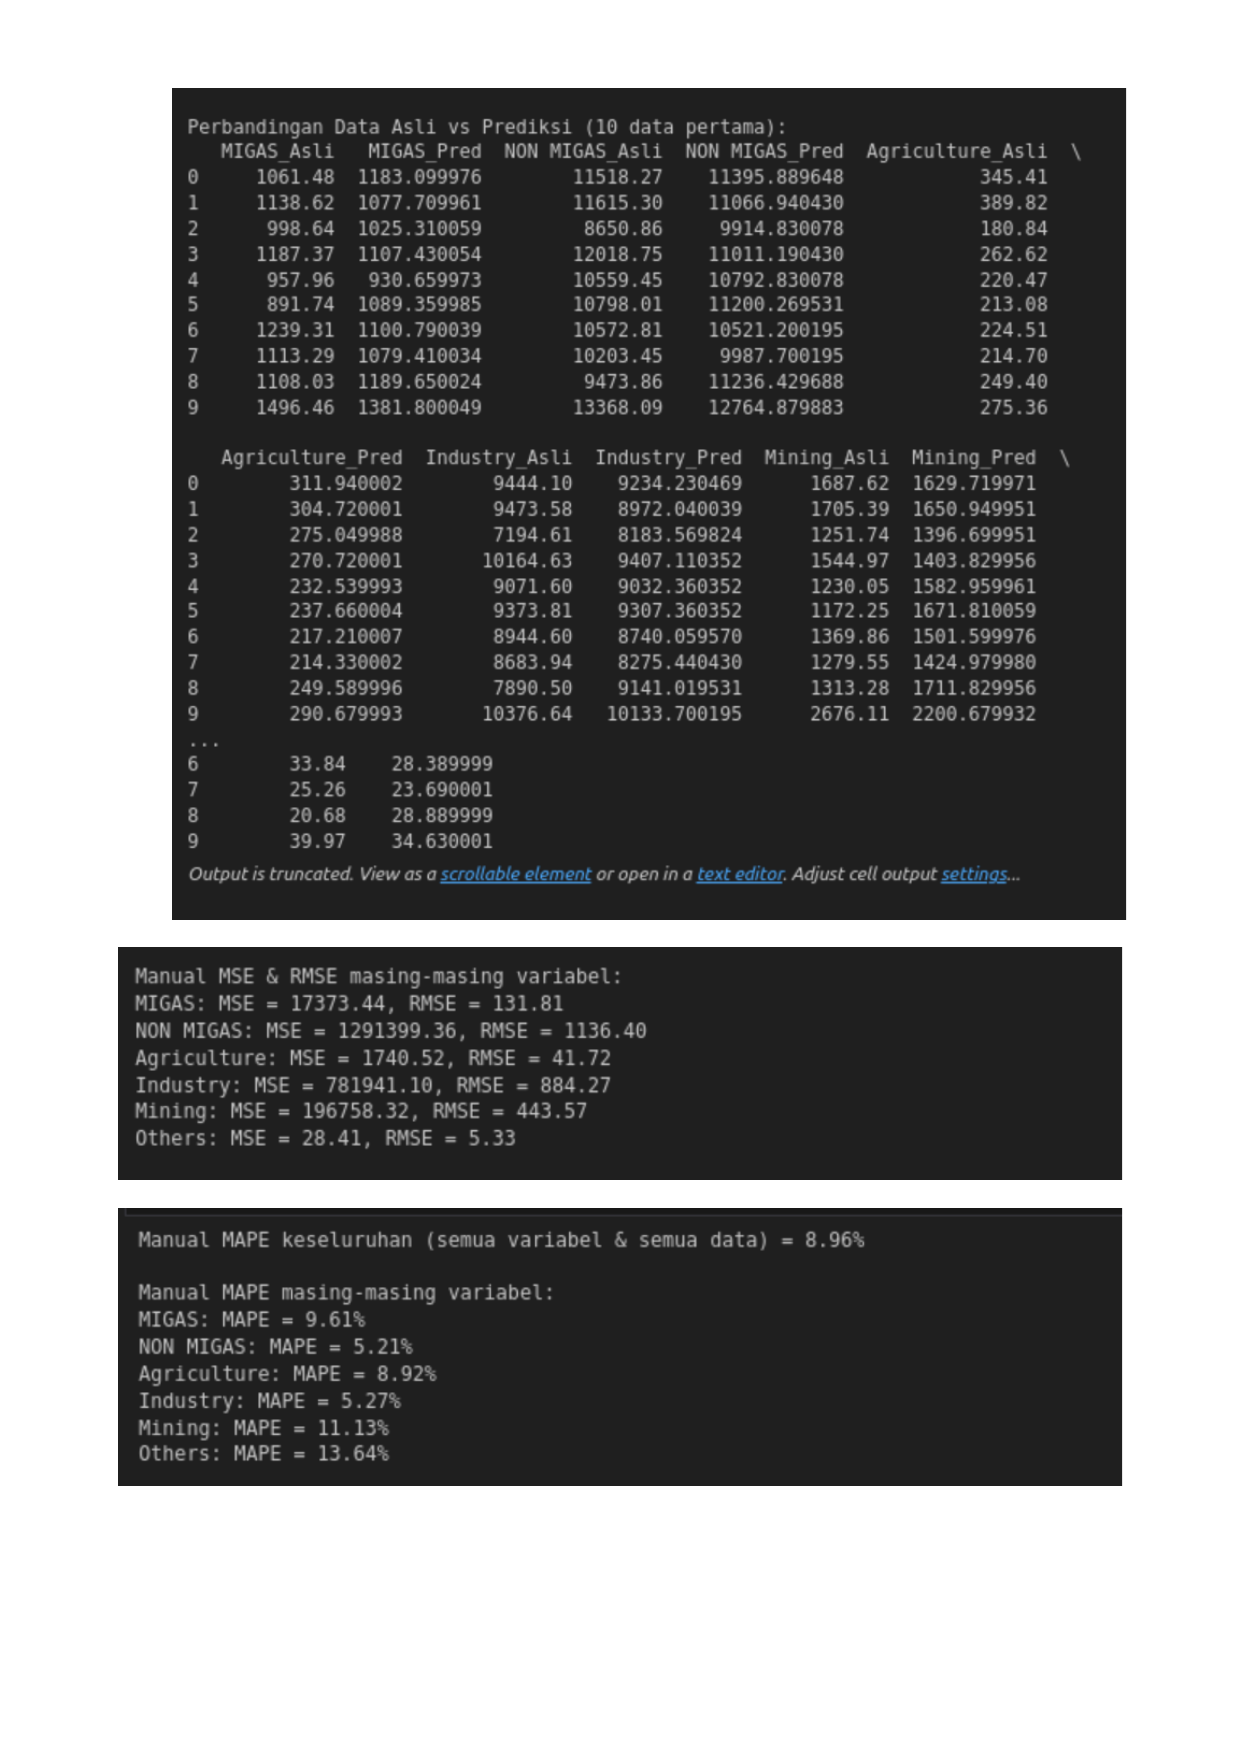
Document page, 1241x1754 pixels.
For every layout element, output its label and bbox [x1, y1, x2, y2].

picture [118, 1208, 1123, 1486]
picture [118, 947, 1123, 1180]
picture [172, 88, 1127, 920]
